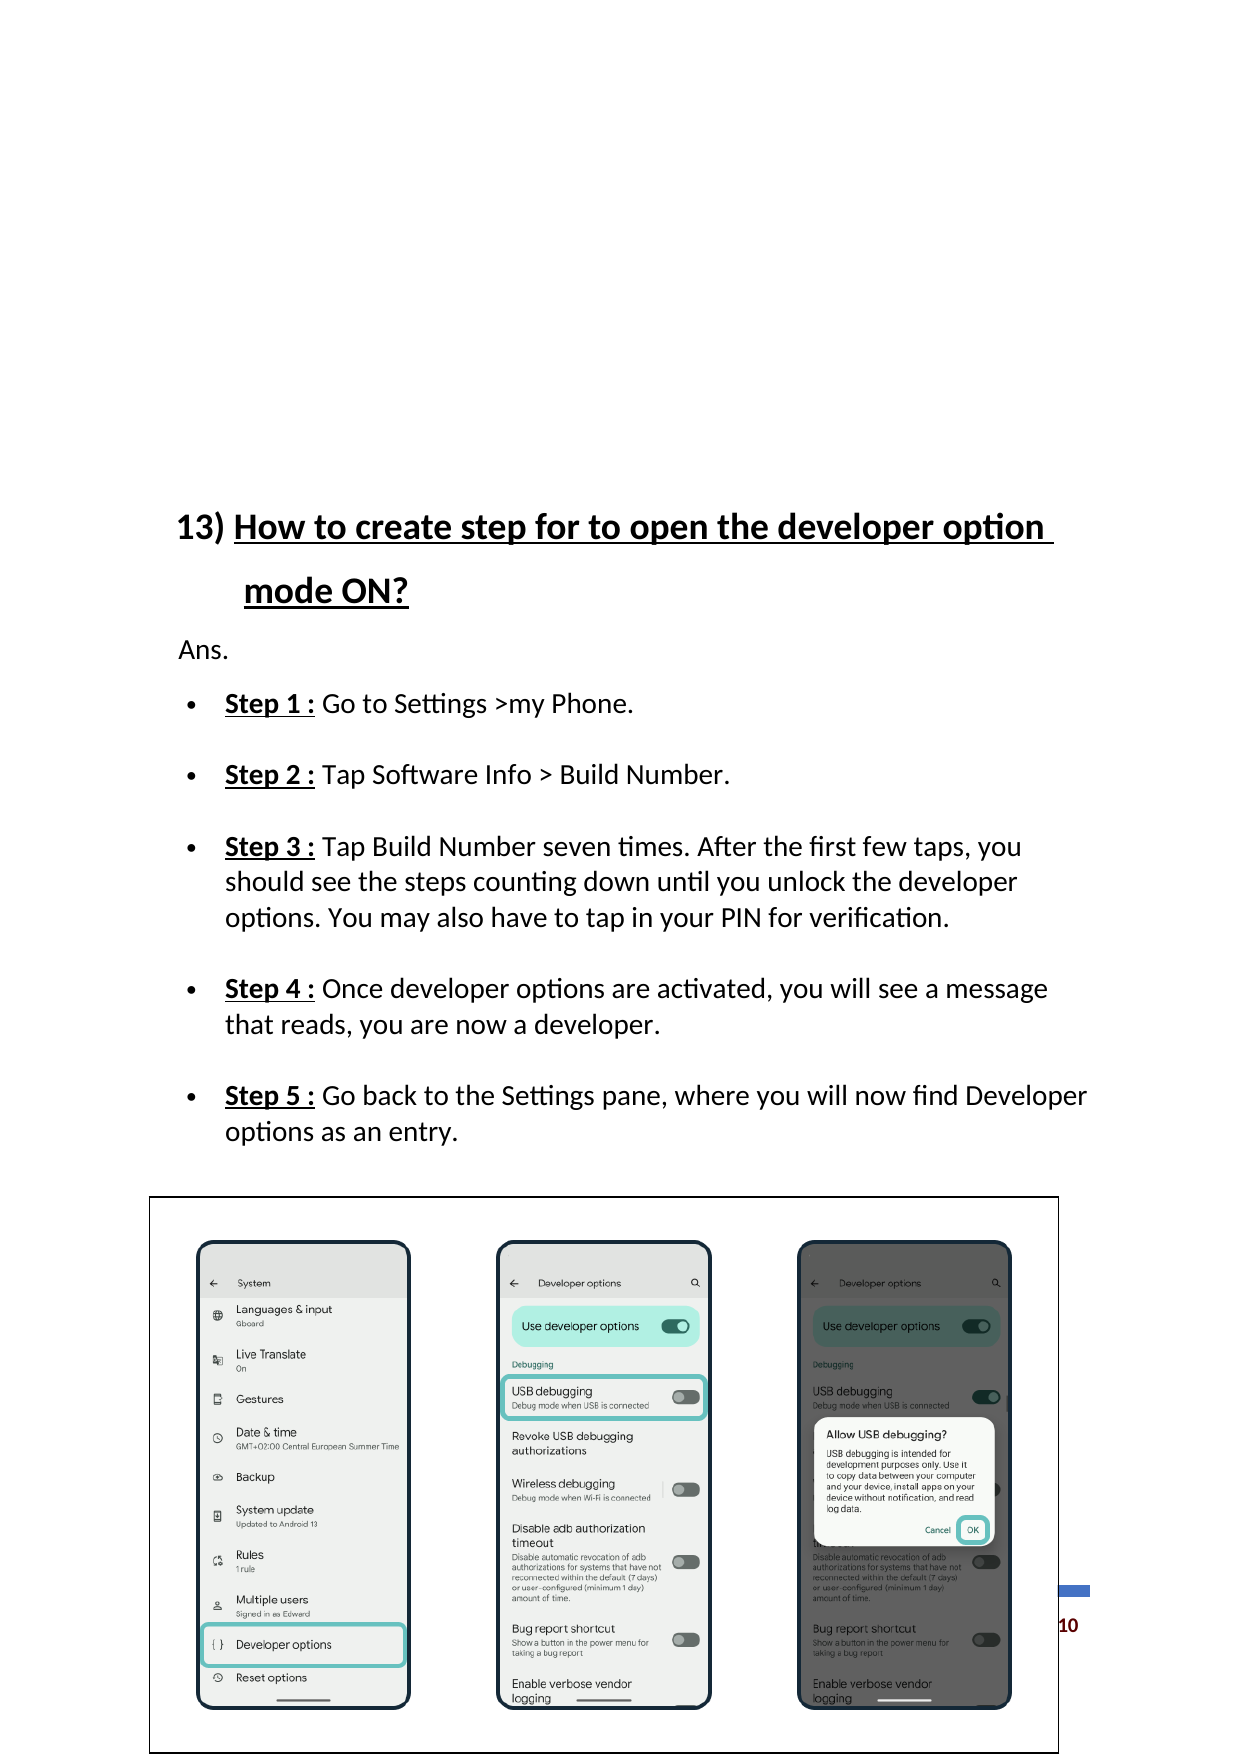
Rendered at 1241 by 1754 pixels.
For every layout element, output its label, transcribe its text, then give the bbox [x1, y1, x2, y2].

list Step 2 : Tap Software Info > Build Number. [187, 756, 1090, 792]
list Step 4 : Once developer options are activated, you will see a message that reads, you are now a developer. [187, 970, 1090, 1041]
list Step 5 : Go back to the Settings pane, where you will now find Developer options as an entry. [187, 1077, 1090, 1148]
text 13) How to create step for to open the developer option [150, 503, 1090, 549]
text mode ON? [150, 567, 1090, 613]
list Step 3 : Tap Build Number seven times. After the first few taps, you should see the steps counting down until you unlock the developer options. You may also have to tap in your PIN for verification. [187, 828, 1090, 934]
text Ans. [178, 631, 1090, 667]
list Step 1 : Go to Settings >my Phone. [187, 685, 1090, 721]
